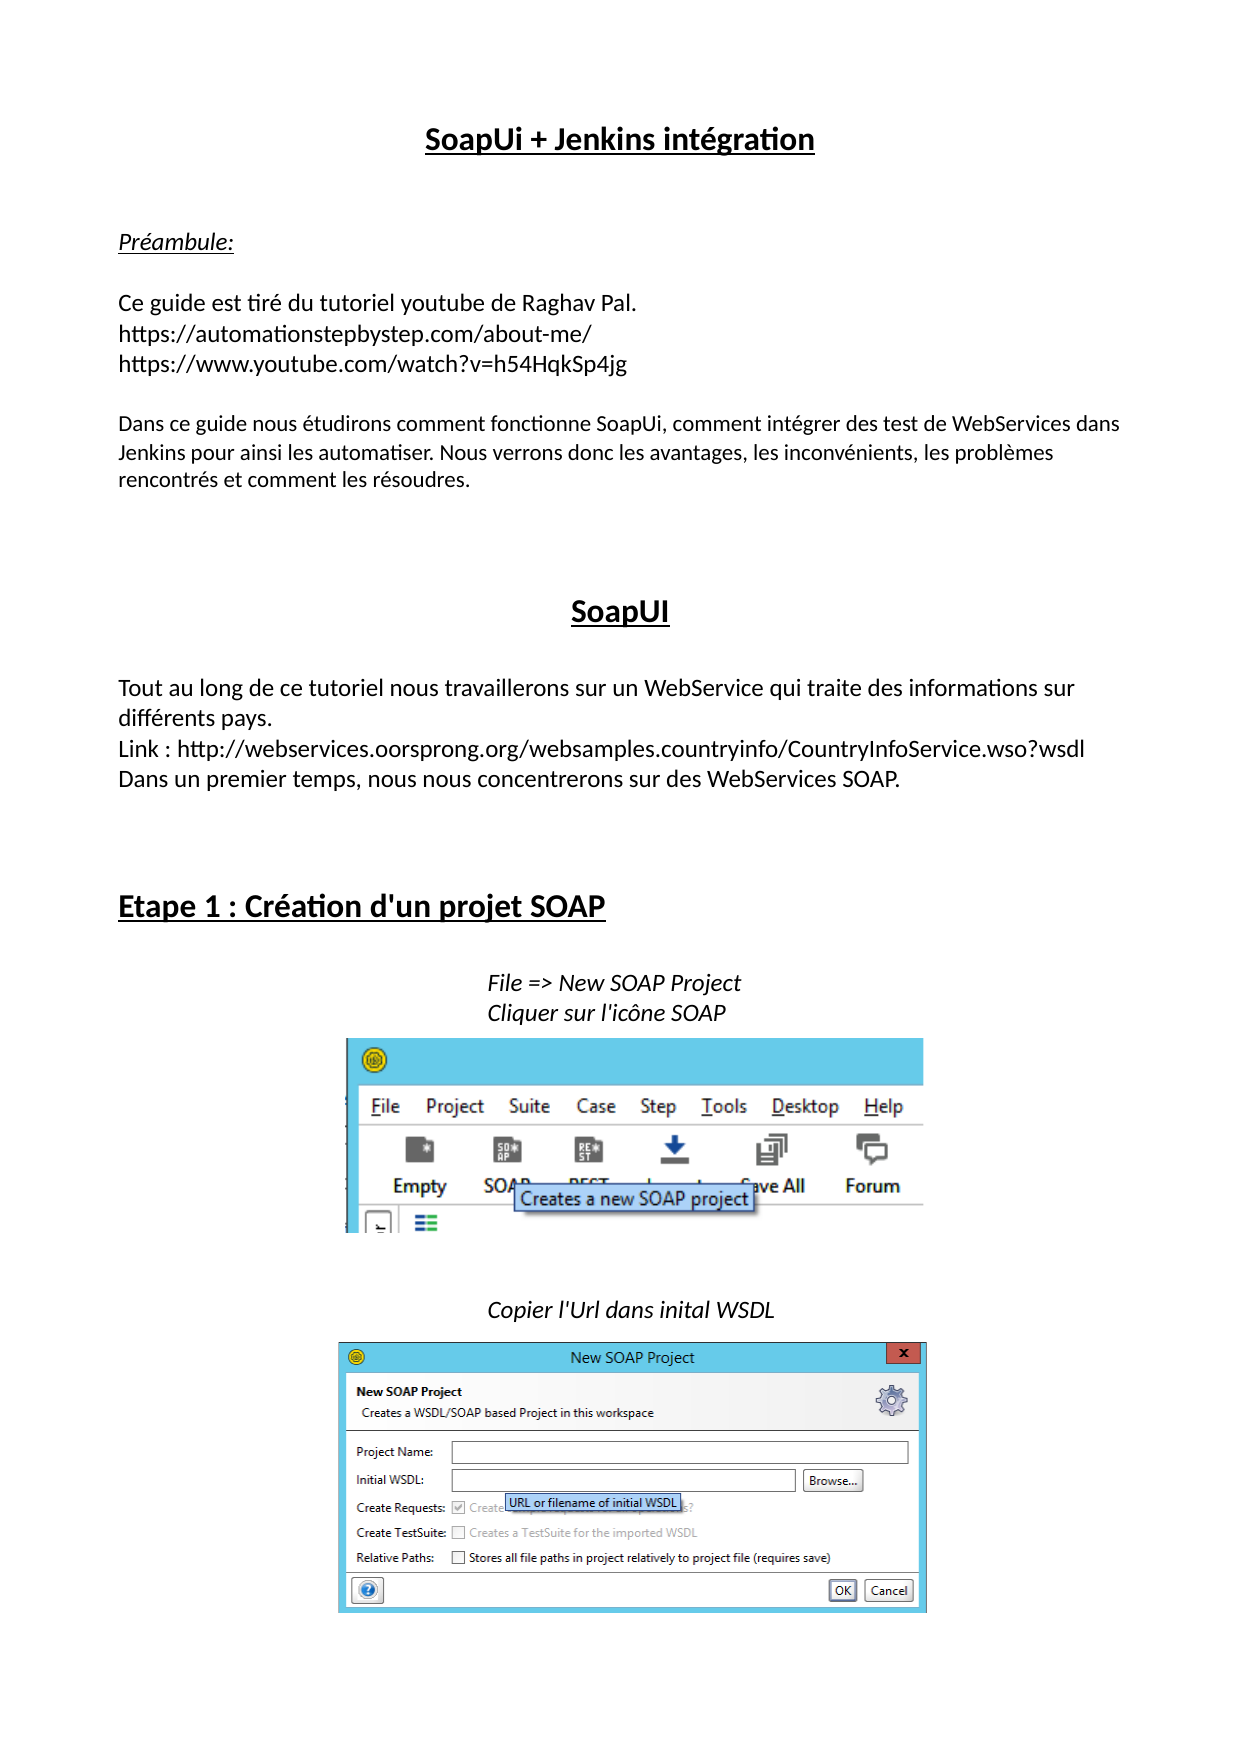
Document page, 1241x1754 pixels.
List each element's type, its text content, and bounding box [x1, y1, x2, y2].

text File => New SOAP Project [118, 967, 1122, 997]
text Préambule: [118, 226, 1122, 257]
text Dans un premier temps, nous nous concentrerons sur des WebServices SOAP. [118, 763, 1122, 794]
text https://automationstepbystep.com/about-me/ [118, 318, 1122, 348]
text SoapUi + Jenkins intégration [118, 118, 1122, 159]
text Link : http://webservices.oorsprong.org/websamples.countryinfo/CountryInfoService.wso?wsdl [118, 733, 1122, 763]
text SoapUI [118, 590, 1122, 631]
text Tout au long de ce tutoriel nous travaillerons sur un WebService qui traite des informations sur différents pays. [118, 672, 1122, 733]
text Etape 1 : Création d'un projet SOAP [118, 886, 1122, 926]
text https://www.youtube.com/watch?v=h54HqkSp4jg [118, 348, 1122, 379]
text Ce guide est tiré du tutoriel youtube de Raghav Pal. [118, 287, 1122, 318]
text Dans ce guide nous étudirons comment fonctionne SoapUi, comment intégrer des test de WebServices dans Jenkins pour ainsi les automatiser. Nous verrons donc les avantages, les inconvénients, les problèmes rencontrés et comment les résoudres. [118, 409, 1122, 494]
text Copier l'Url dans inital WSDL [118, 1294, 1122, 1324]
text Cliquer sur l'icône SOAP [118, 997, 1122, 1028]
